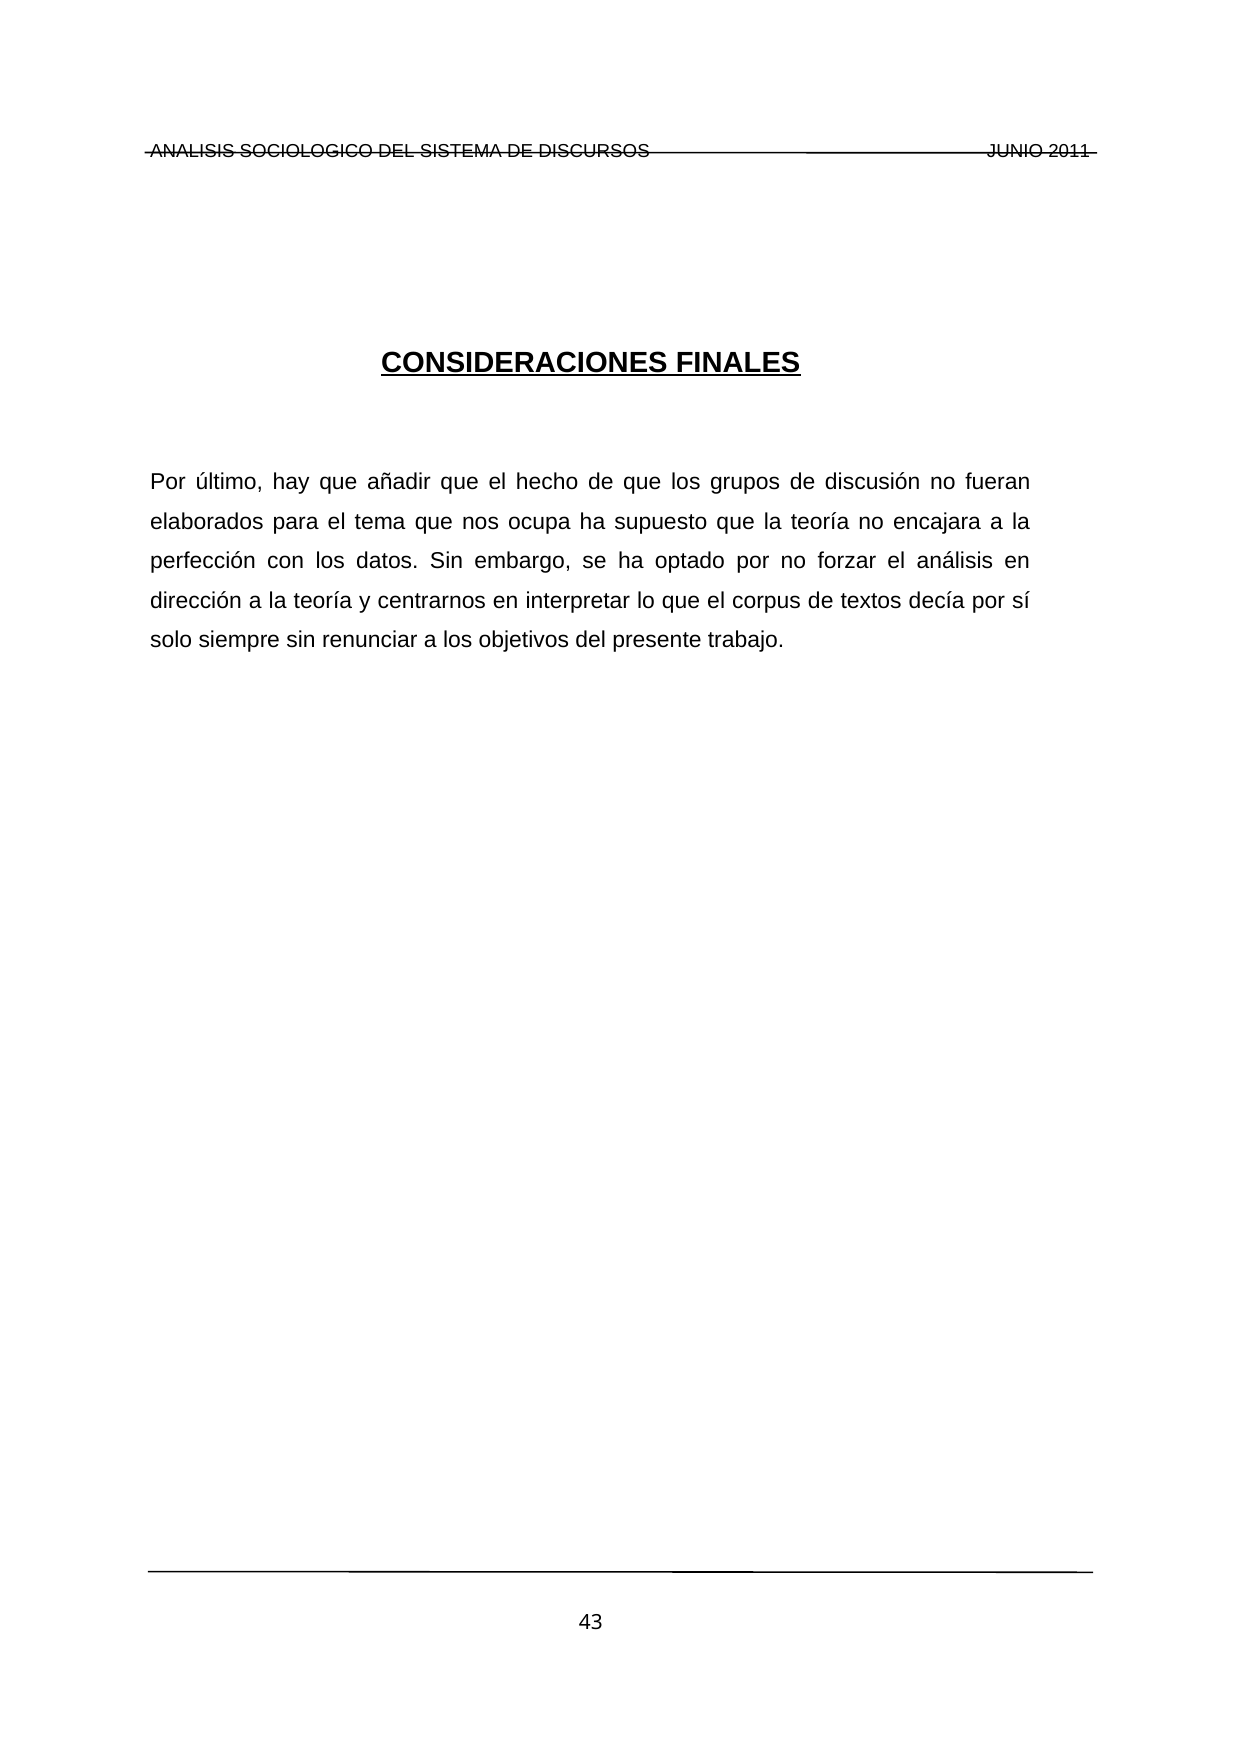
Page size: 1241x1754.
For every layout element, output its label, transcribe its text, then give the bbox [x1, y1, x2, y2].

text Por último, hay que añadir que el hecho de que los grupos de discusión no fueran elaborados para el tema que nos ocupa ha supuesto que la teoría no encajara a la perfección con los datos. Sin embargo, se ha optado por no forzar el análisis en dirección a la teoría y centrarnos en interpretar lo que el corpus de textos decía por sí solo siempre sin renunciar a los objetivos del presente trabajo. [150, 468, 1031, 652]
text CONSIDERACIONES FINALES [150, 345, 1031, 378]
